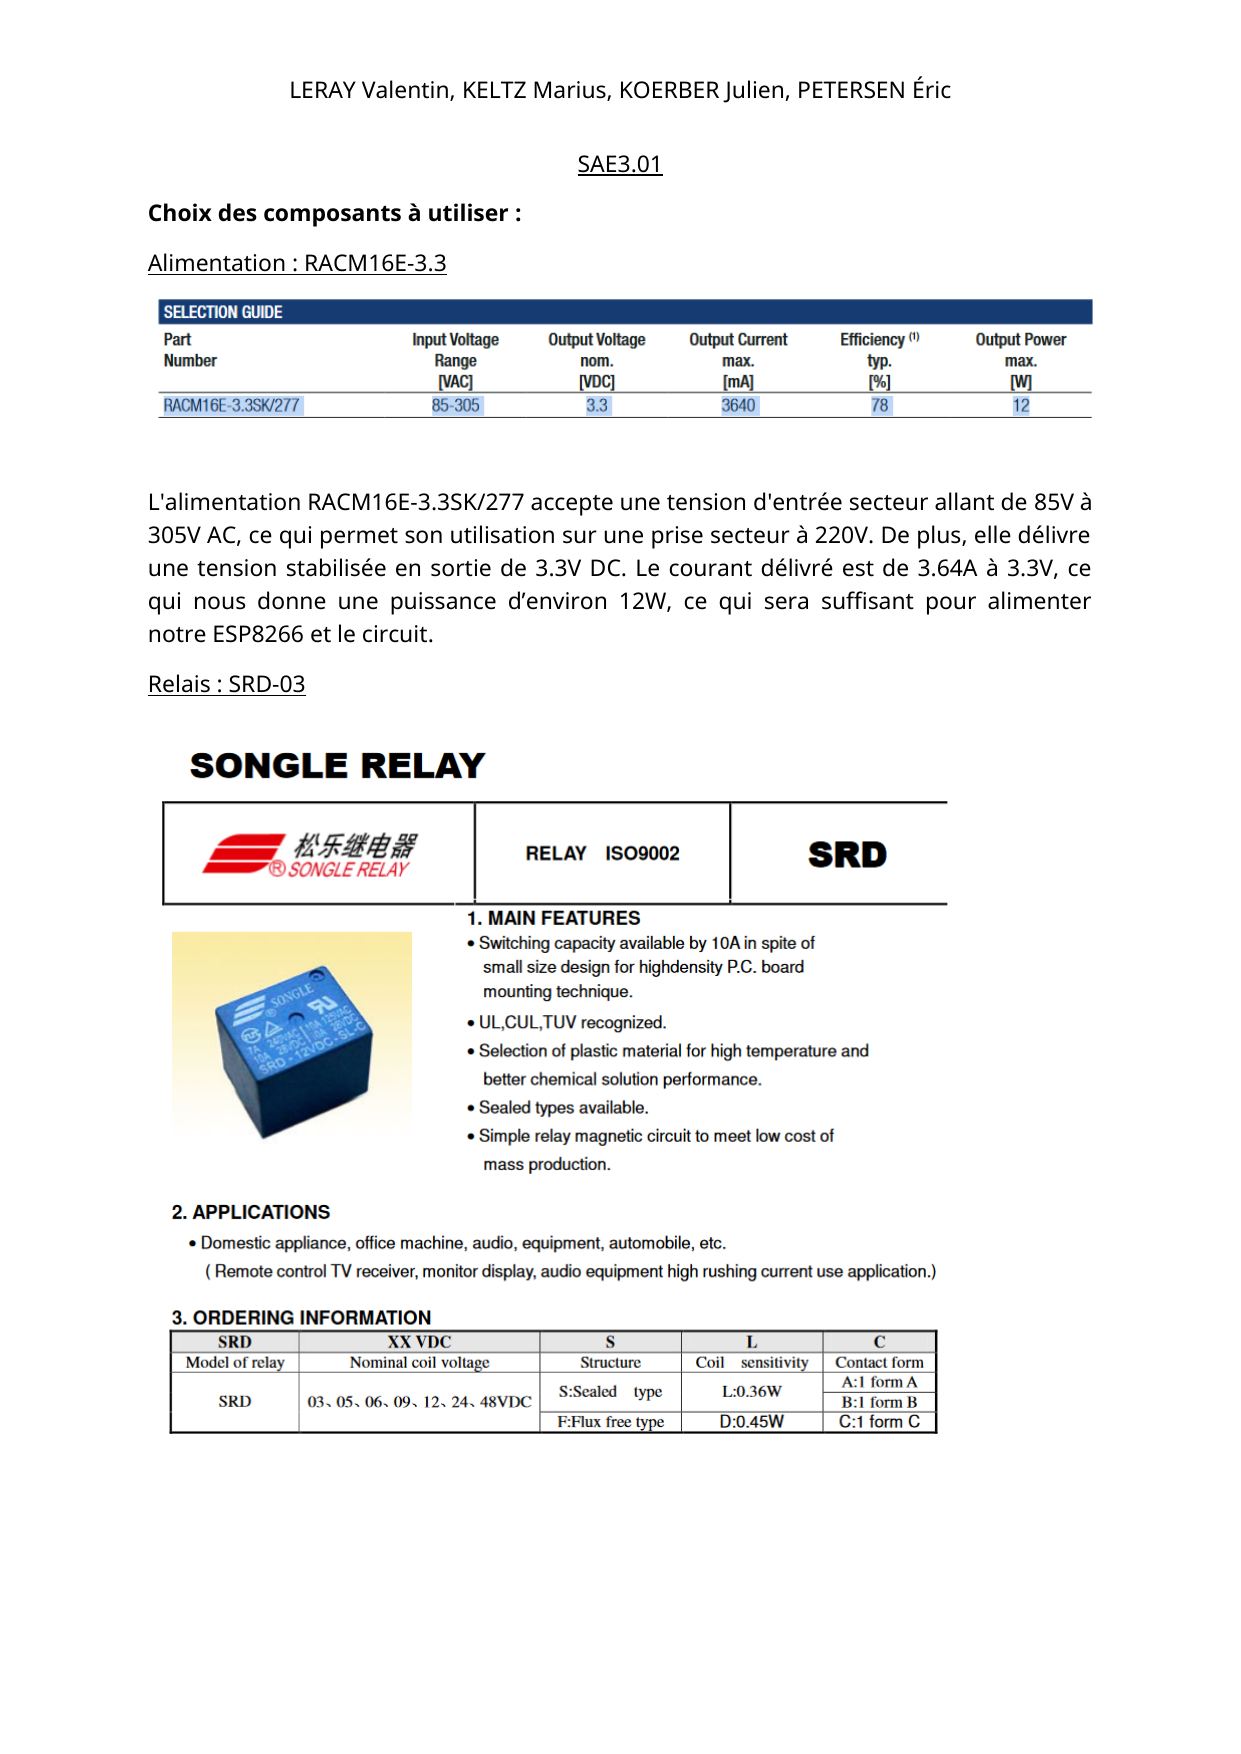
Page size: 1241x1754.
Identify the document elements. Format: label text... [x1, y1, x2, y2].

text L'alimentation RACM16E-3.3SK/277 accepte une tension d'entrée secteur allant de 85V à 305V AC, ce qui permet son utilisation sur une prise secteur à 220V. De plus, elle délivre une tension stabilisée en sortie de 3.3V DC. Le courant délivré est de 3.64A à 3.3V, ce qui nous donne une puissance d’environ 12W, ce qui sera suffisant pour alimenter notre ESP8266 et le circuit. [148, 486, 1093, 650]
text SAE3.01 [148, 148, 1093, 179]
text Relais : SRD-03 [148, 668, 1093, 699]
text Alimentation : RACM16E-3.3 [148, 247, 1093, 278]
text Choix des composants à utiliser : [148, 197, 1093, 229]
